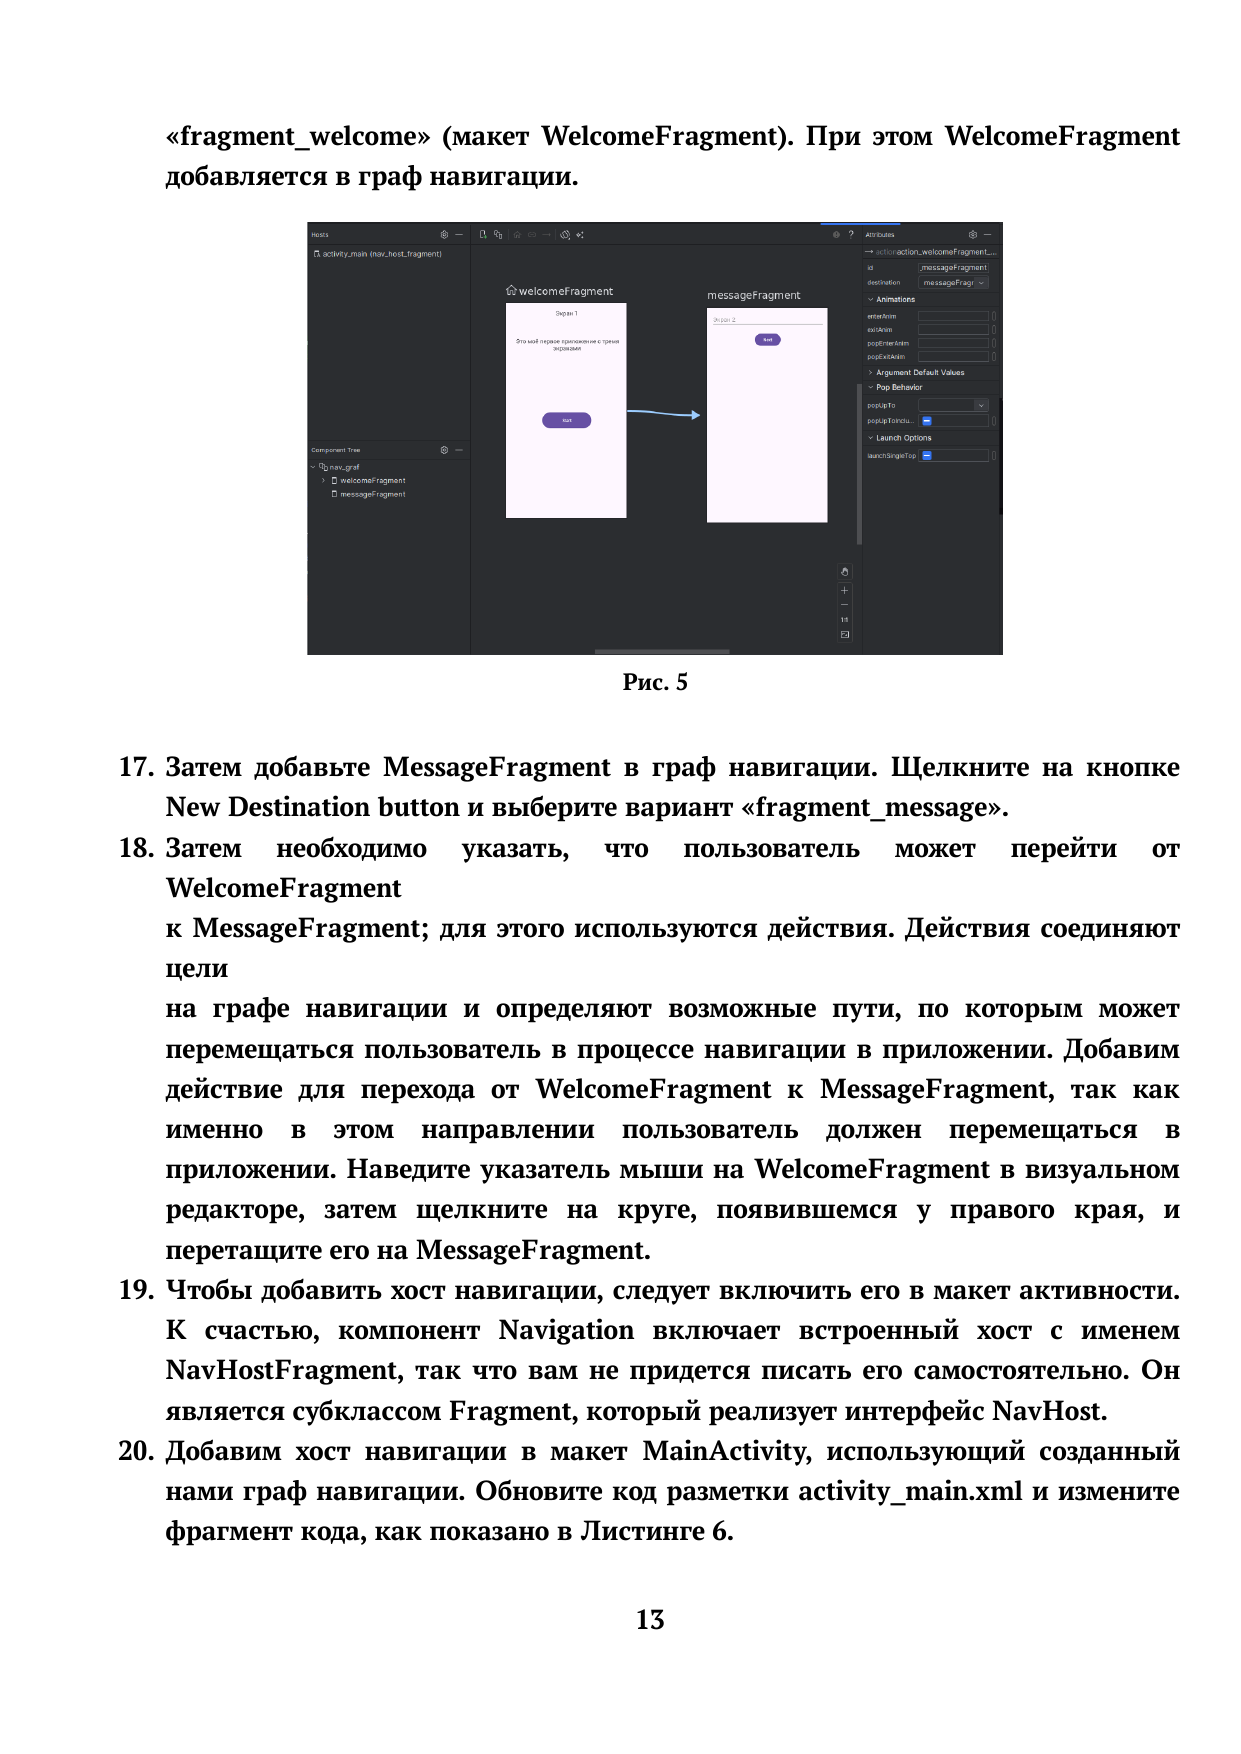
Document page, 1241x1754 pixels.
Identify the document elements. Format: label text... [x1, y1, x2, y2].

list на графе навигации и определяют возможные пути, по которым может перемещаться пользователь в процессе навигации в приложении. Добавим действие для перехода от WelcomeFragment к MessageFragment, так как именно в этом направлении пользователь должен перемещаться в приложении. Наведите указатель мыши на WelcomeFragment в визуальном редакторе, затем щелк­ните на круге, появившемся у правого края, и перетащите его на MessageFragment. [118, 991, 1181, 1265]
text Рис. 5 [307, 655, 1003, 696]
list «fragment_welcome» (макет WelcomeFragment). При этом WelcomeFragment добавляется в граф навигации. [118, 118, 1181, 192]
list Затем добавьте MessageFragment в граф навигации. Щелкните на кнопке New Destination button и выберите вариант «fragment_message». [118, 749, 1181, 823]
list Добавим хост навигации в макет MainActivity, использующий созданный нами граф навигации. Обновите код разметки activity_main.xml и измените фрагмент кода, как показано в Листинге 6. [118, 1433, 1181, 1547]
list Затем необходимо указать, что пользователь может перейти от WelcomeFragment [118, 830, 1181, 903]
list к MessageFragment; для этого используются действия. Действия соединяют цели [118, 910, 1181, 984]
picture [307, 222, 1003, 655]
list Чтобы добавить хост навигации, следует включить его в макет активности. К счастью, компонент Navigation включает встроенный хост с именем NavHostFragment, так что вам не придется писать его самостоятельно. Он является субклассом Fragment, который реализует интерфейс NavHost. [118, 1272, 1181, 1426]
